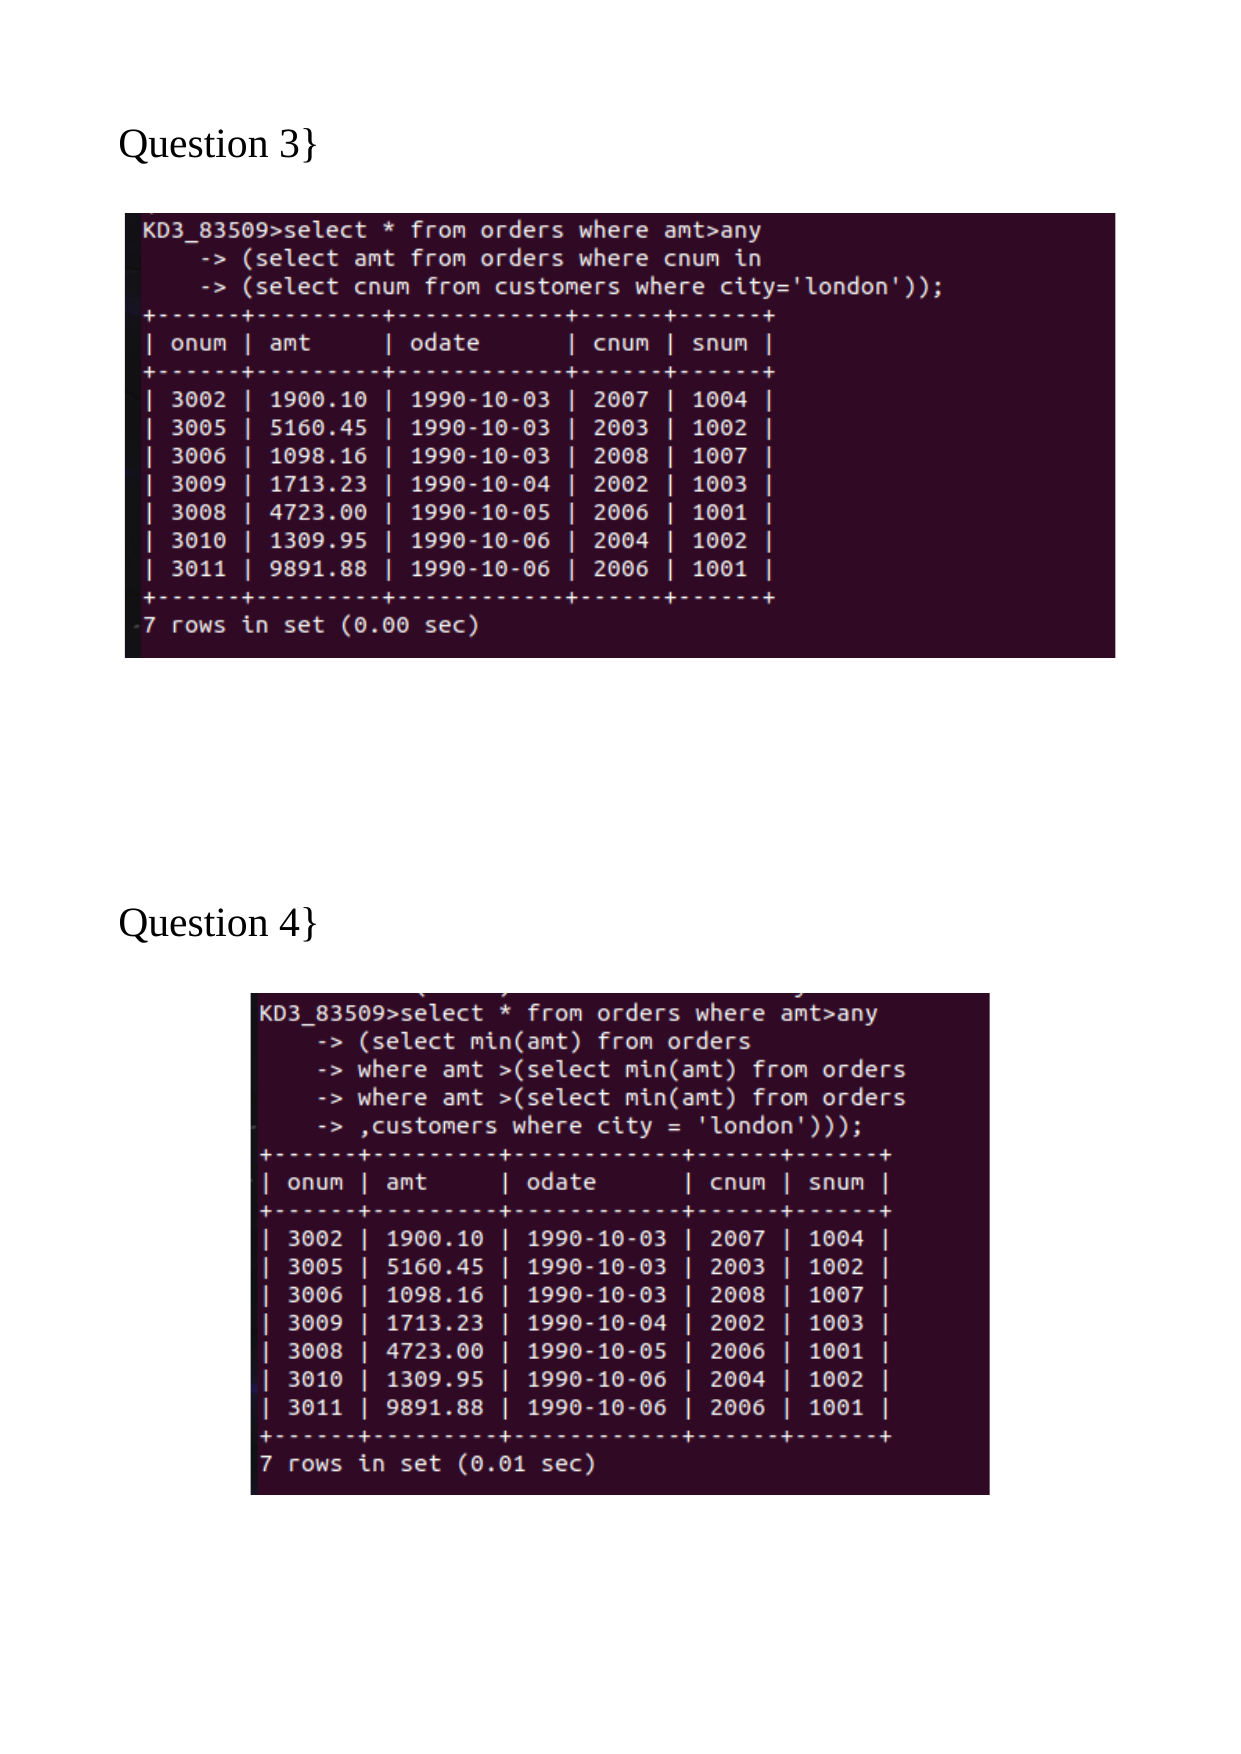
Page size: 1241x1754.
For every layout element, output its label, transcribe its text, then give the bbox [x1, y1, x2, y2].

text Question 3} [118, 118, 1122, 166]
picture [250, 993, 990, 1495]
text Question 4} [118, 897, 1122, 945]
picture [124, 213, 1116, 658]
